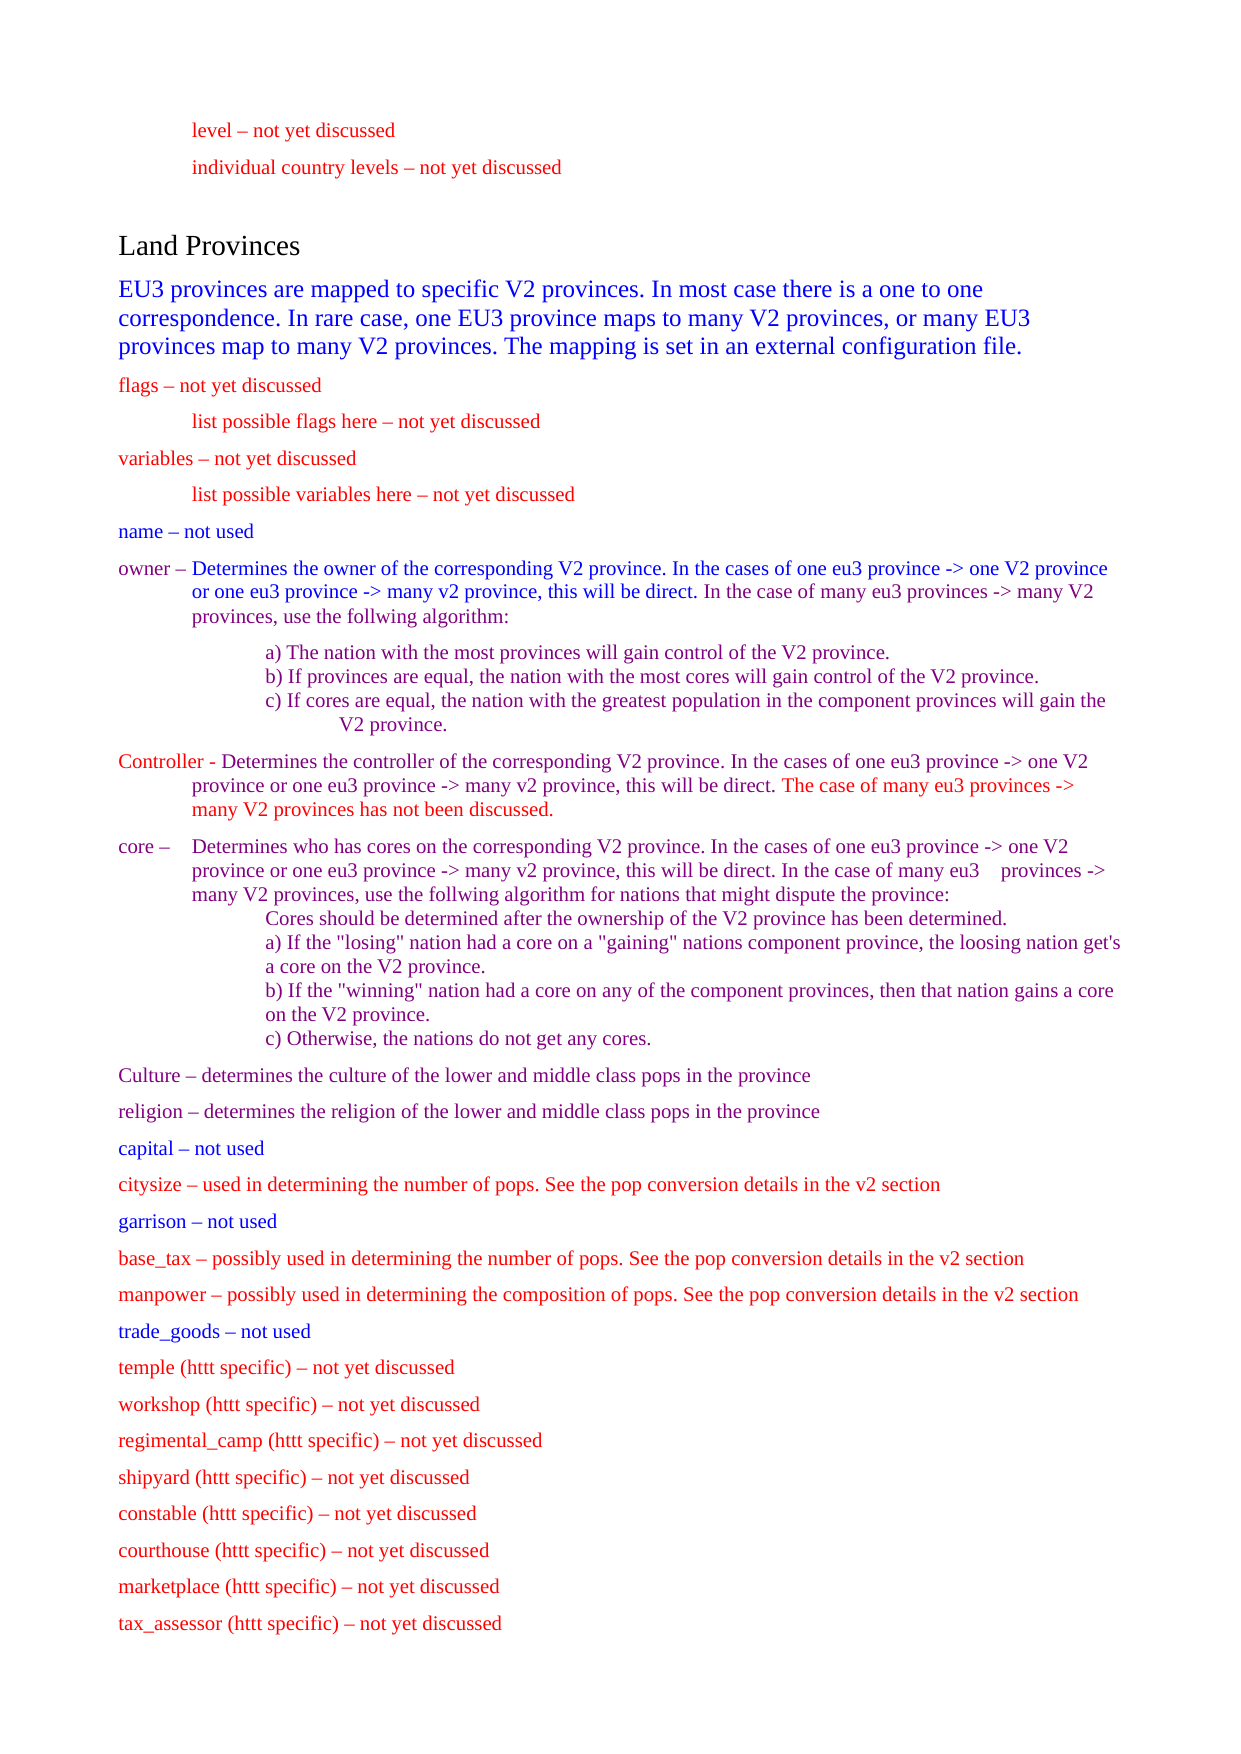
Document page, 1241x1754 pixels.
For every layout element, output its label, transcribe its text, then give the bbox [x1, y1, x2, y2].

text manpower – possibly used in determining the composition of pops. See the pop conversion details in the v2 section [118, 1282, 1122, 1306]
text core – Determines who has cores on the corresponding V2 province. In the cases of one eu3 province -> one V2 province or one eu3 province -> many v2 province, this will be direct. In the case of many eu3 provinces -> many V2 provinces, use the follwing algorithm for nations that might dispute the province: Cores should be determined after the ownership of the V2 province has been determined. a) If the "losing" nation had a core on a "gaining" nations component province, the loosing nation get's a core on the V2 province. b) If the "winning" nation had a core on any of the component provinces, then that nation gains a core on the V2 province. c) Otherwise, the nations do not get any cores. [118, 833, 1122, 1050]
text a) The nation with the most provinces will gain control of the V2 province. b) If provinces are equal, the nation with the most cores will gain control of the V2 province. c) If cores are equal, the nation with the greatest population in the component provinces will gain the V2 province. [118, 640, 1122, 736]
text Land Provinces [118, 228, 1122, 261]
text courthouse (httt specific) – not yet discussed [118, 1538, 1122, 1562]
text temple (httt specific) – not yet discussed [118, 1355, 1122, 1379]
text flags – not yet discussed [118, 373, 1122, 397]
text individual country levels – not yet discussed [118, 155, 1122, 179]
text workshop (httt specific) – not yet discussed [118, 1392, 1122, 1416]
text Controller - Determines the controller of the corresponding V2 province. In the cases of one eu3 province -> one V2 province or one eu3 province -> many v2 province, this will be direct. The case of many eu3 provinces -> many V2 provinces has not been discussed. [118, 749, 1122, 821]
text list possible flags here – not yet discussed [118, 409, 1122, 433]
text base_tax – possibly used in determining the number of pops. See the pop conversion details in the v2 section [118, 1245, 1122, 1269]
text EU3 provinces are mapped to specific V2 provinces. In most case there is a one to one correspondence. In rare case, one EU3 province maps to many V2 provinces, or many EU3 provinces map to many V2 provinces. The mapping is set in an external configuration file. [118, 274, 1122, 360]
text level – not yet discussed [118, 118, 1122, 142]
text variables – not yet discussed [118, 446, 1122, 470]
text owner – Determines the owner of the corresponding V2 province. In the cases of one eu3 province -> one V2 province or one eu3 province -> many v2 province, this will be direct. In the case of many eu3 provinces -> many V2 provinces, use the follwing algorithm: [118, 555, 1122, 628]
text regimental_camp (httt specific) – not yet discussed [118, 1428, 1122, 1452]
text garrison – not used [118, 1209, 1122, 1233]
text trade_goods – not used [118, 1318, 1122, 1343]
text constable (httt specific) – not yet discussed [118, 1501, 1122, 1525]
text shipyard (httt specific) – not yet discussed [118, 1465, 1122, 1489]
text Culture – determines the culture of the lower and middle class pops in the province [118, 1063, 1122, 1087]
text tax_assessor (httt specific) – not yet discussed [118, 1611, 1122, 1635]
text citysize – used in determining the number of pops. See the pop conversion details in the v2 section [118, 1172, 1122, 1196]
text religion – determines the religion of the lower and middle class pops in the province [118, 1099, 1122, 1123]
text list possible variables here – not yet discussed [118, 482, 1122, 506]
text marketplace (httt specific) – not yet discussed [118, 1574, 1122, 1598]
text capital – not used [118, 1136, 1122, 1160]
text name – not used [118, 519, 1122, 543]
